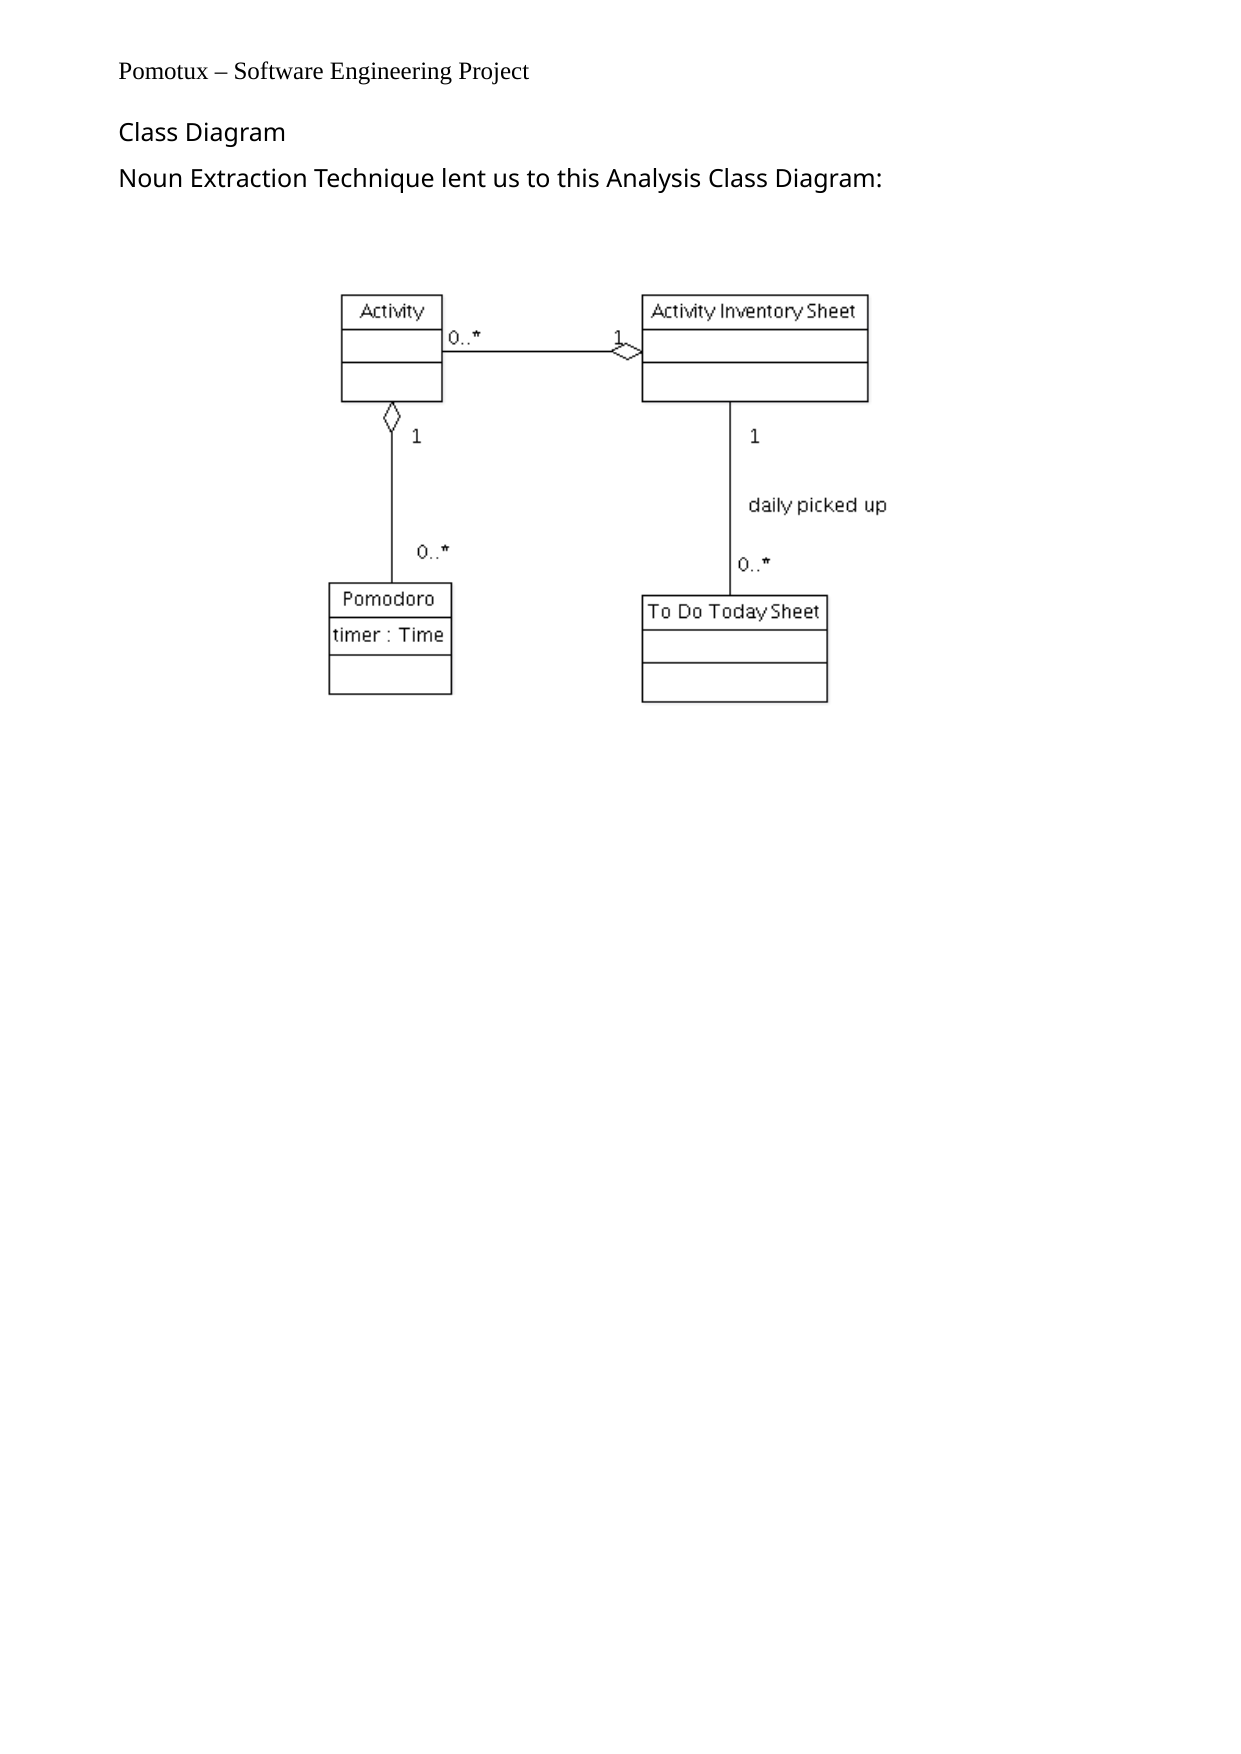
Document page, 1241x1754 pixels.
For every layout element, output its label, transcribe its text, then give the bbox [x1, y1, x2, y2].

text Noun Extraction Technique lent us to this Analysis Class Diagram: [118, 161, 1122, 195]
picture [310, 254, 930, 739]
text Class Diagram [118, 114, 1122, 148]
